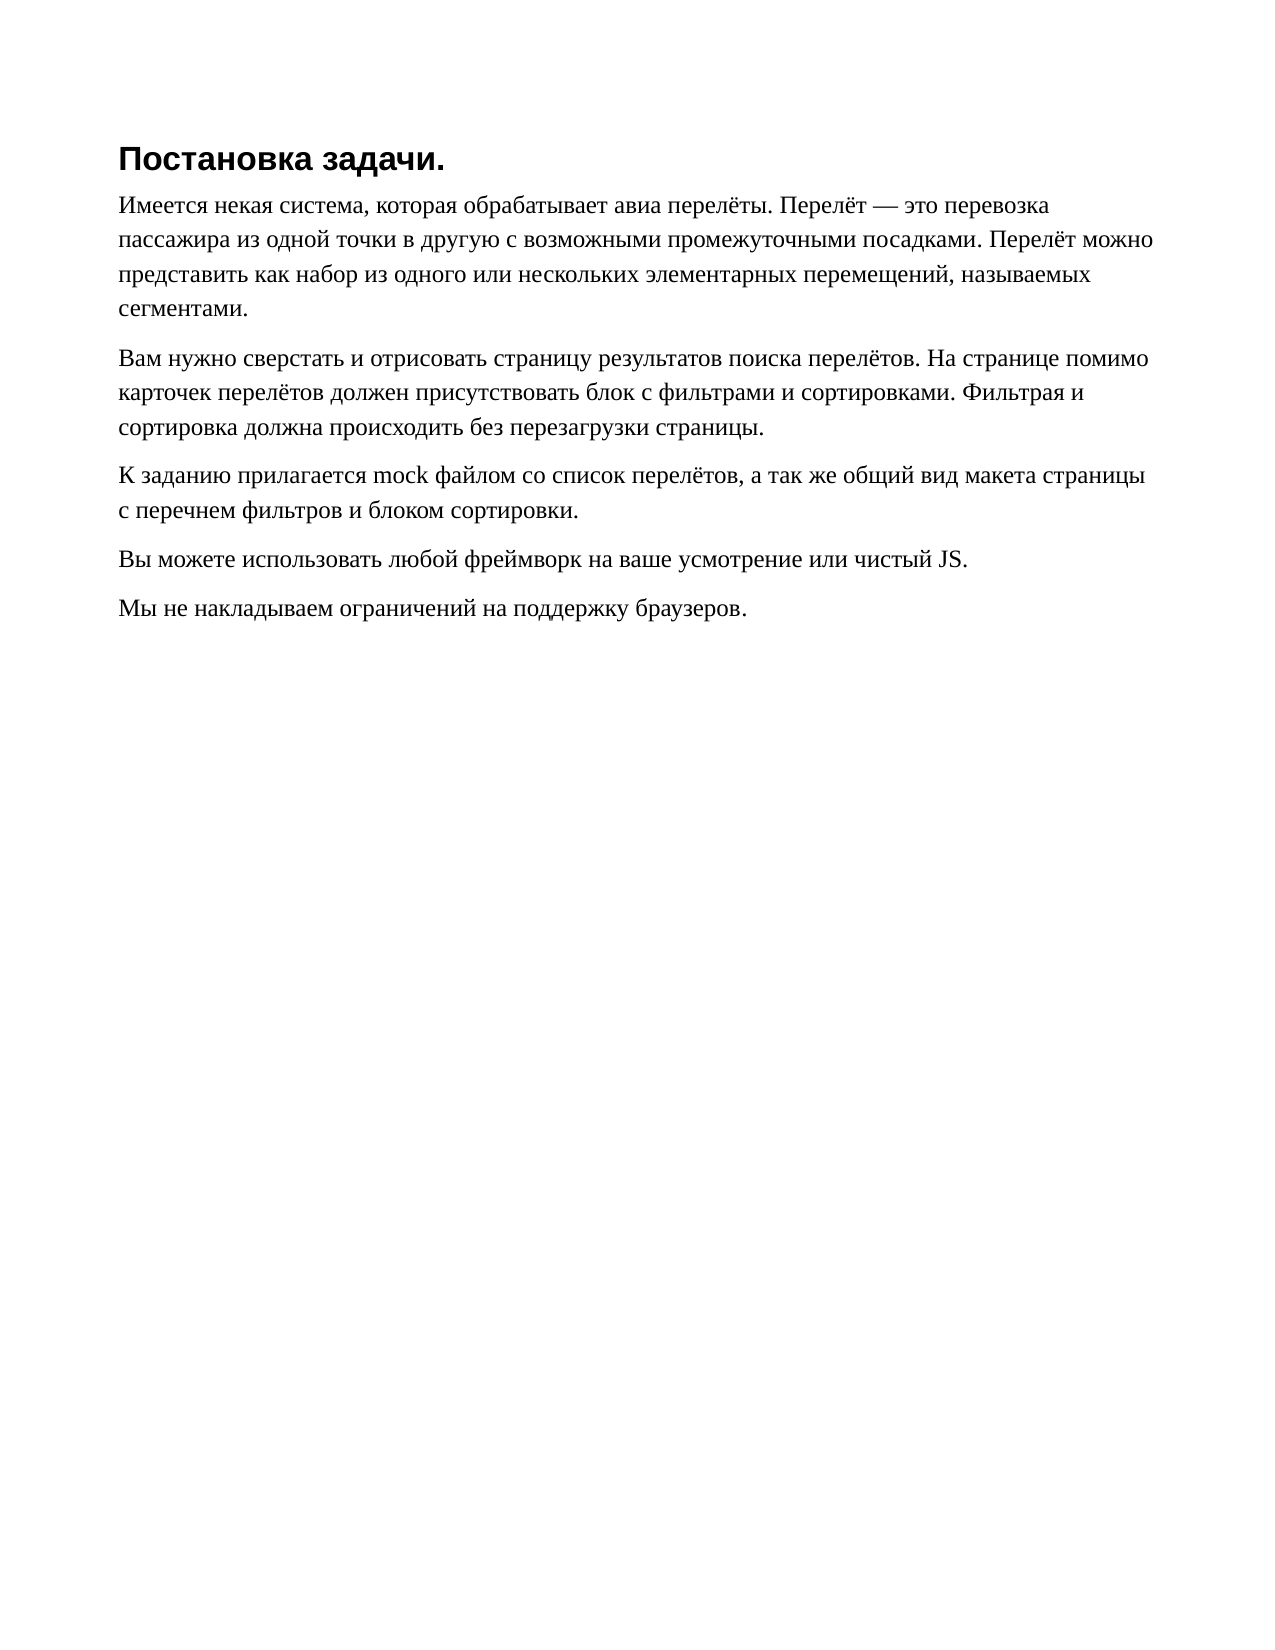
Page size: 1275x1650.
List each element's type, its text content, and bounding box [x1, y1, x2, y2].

text Вам нужно сверстать и отрисовать страницу результатов поиска перелётов. На странице помимо карточек перелётов должен присутствовать блок с фильтрами и сортировками. Фильтрая и сортировка должна происходить без перезагрузки страницы. [118, 343, 1157, 440]
text Мы не накладываем ограничений на поддержку браузеров. [118, 593, 1157, 622]
text Вы можете использовать любой фреймворк на ваше усмотрение или чистый JS. [118, 544, 1157, 573]
subtitle Постановка задачи. [118, 139, 1157, 178]
text Имеется некая система, которая обрабатывает авиа перелёты. Перелёт — это перевозка пассажира из одной точки в другую с возможными промежуточными посадками. Перелёт можно представить как набор из одного или нескольких элементарных перемещений, называемых сегментами. [118, 190, 1157, 322]
text К заданию прилагается mock файлом со список перелётов, а так же общий вид макета страницы с перечнем фильтров и блоком сортировки. [118, 461, 1157, 524]
